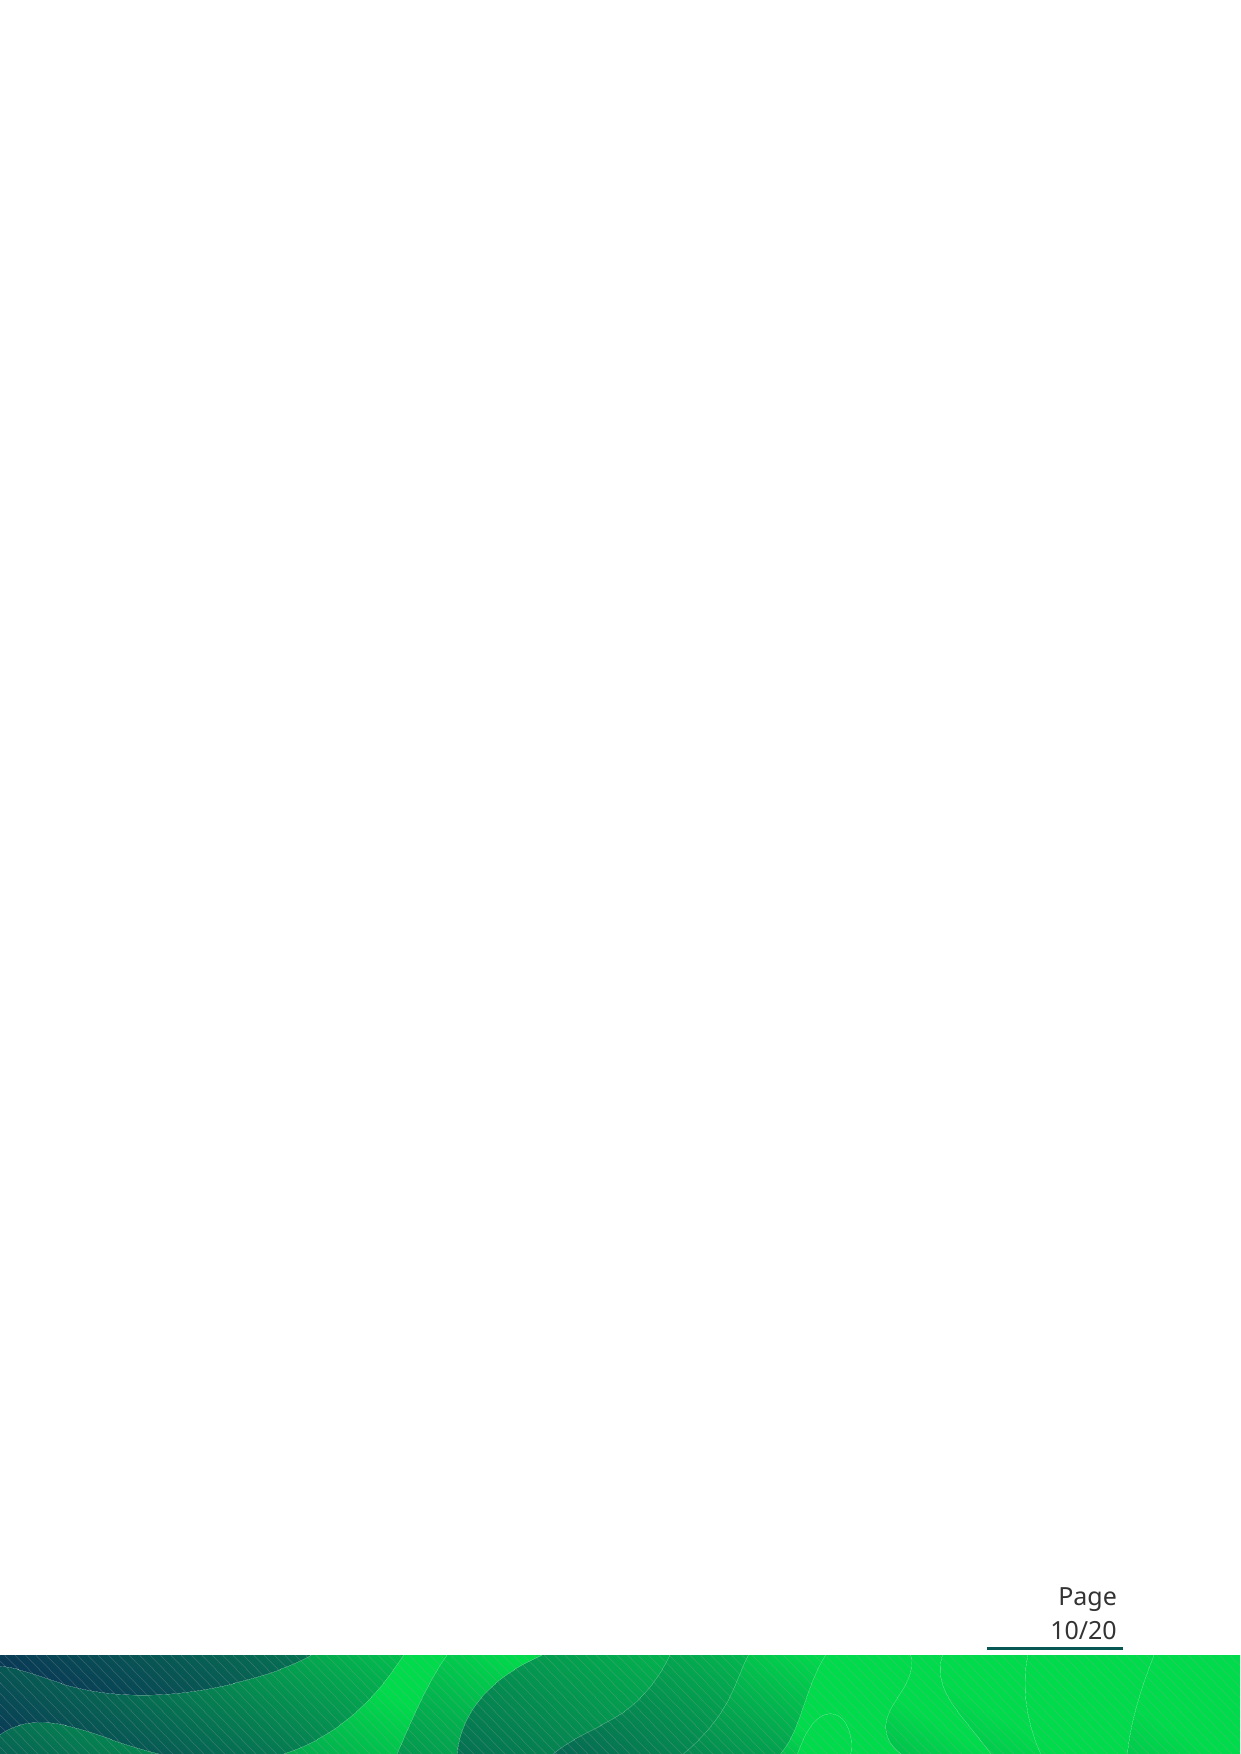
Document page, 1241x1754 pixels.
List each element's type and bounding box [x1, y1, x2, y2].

picture [0, 1655, 1241, 1754]
